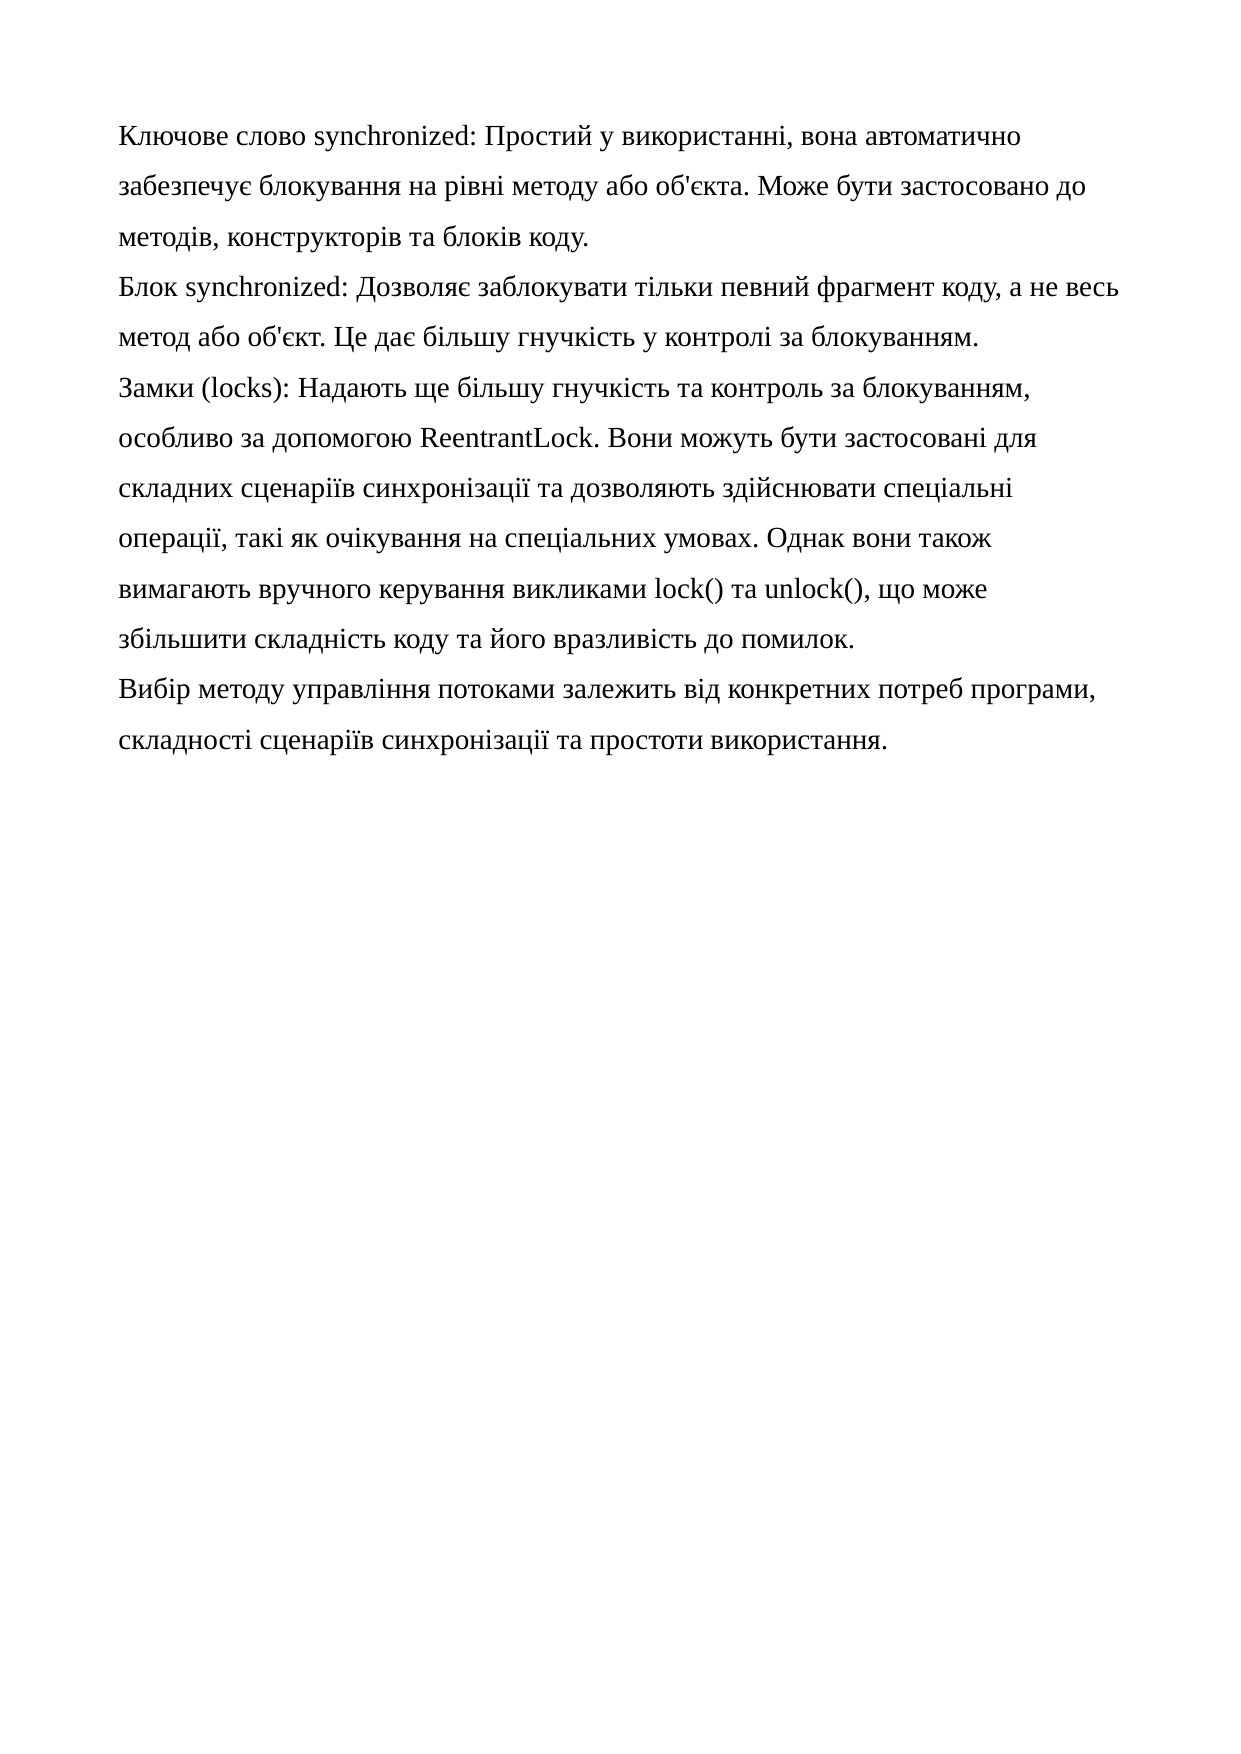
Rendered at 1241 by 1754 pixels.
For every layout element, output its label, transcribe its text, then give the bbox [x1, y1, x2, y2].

text Блок synchronized: Дозволяє заблокувати тільки певний фрагмент коду, а не весь метод або об'єкт. Це дає більшу гнучкість у контролі за блокуванням. [118, 269, 1122, 353]
text Ключове слово synchronized: Простий у використанні, вона автоматично забезпечує блокування на рівні методу або об'єкта. Може бути застосовано до методів, конструкторів та блоків коду. [118, 118, 1122, 252]
text Вибір методу управління потоками залежить від конкретних потреб програми, складності сценаріїв синхронізації та простоти використання. [118, 672, 1122, 755]
text Замки (locks): Надають ще більшу гнучкість та контроль за блокуванням, особливо за допомогою ReentrantLock. Вони можуть бути застосовані для складних сценаріїв синхронізації та дозволяють здійснювати спеціальні операції, такі як очікування на спеціальних умовах. Однак вони також вимагають вручного керування викликами lock() та unlock(), що може збільшити складність коду та його вразливість до помилок. [118, 370, 1122, 655]
